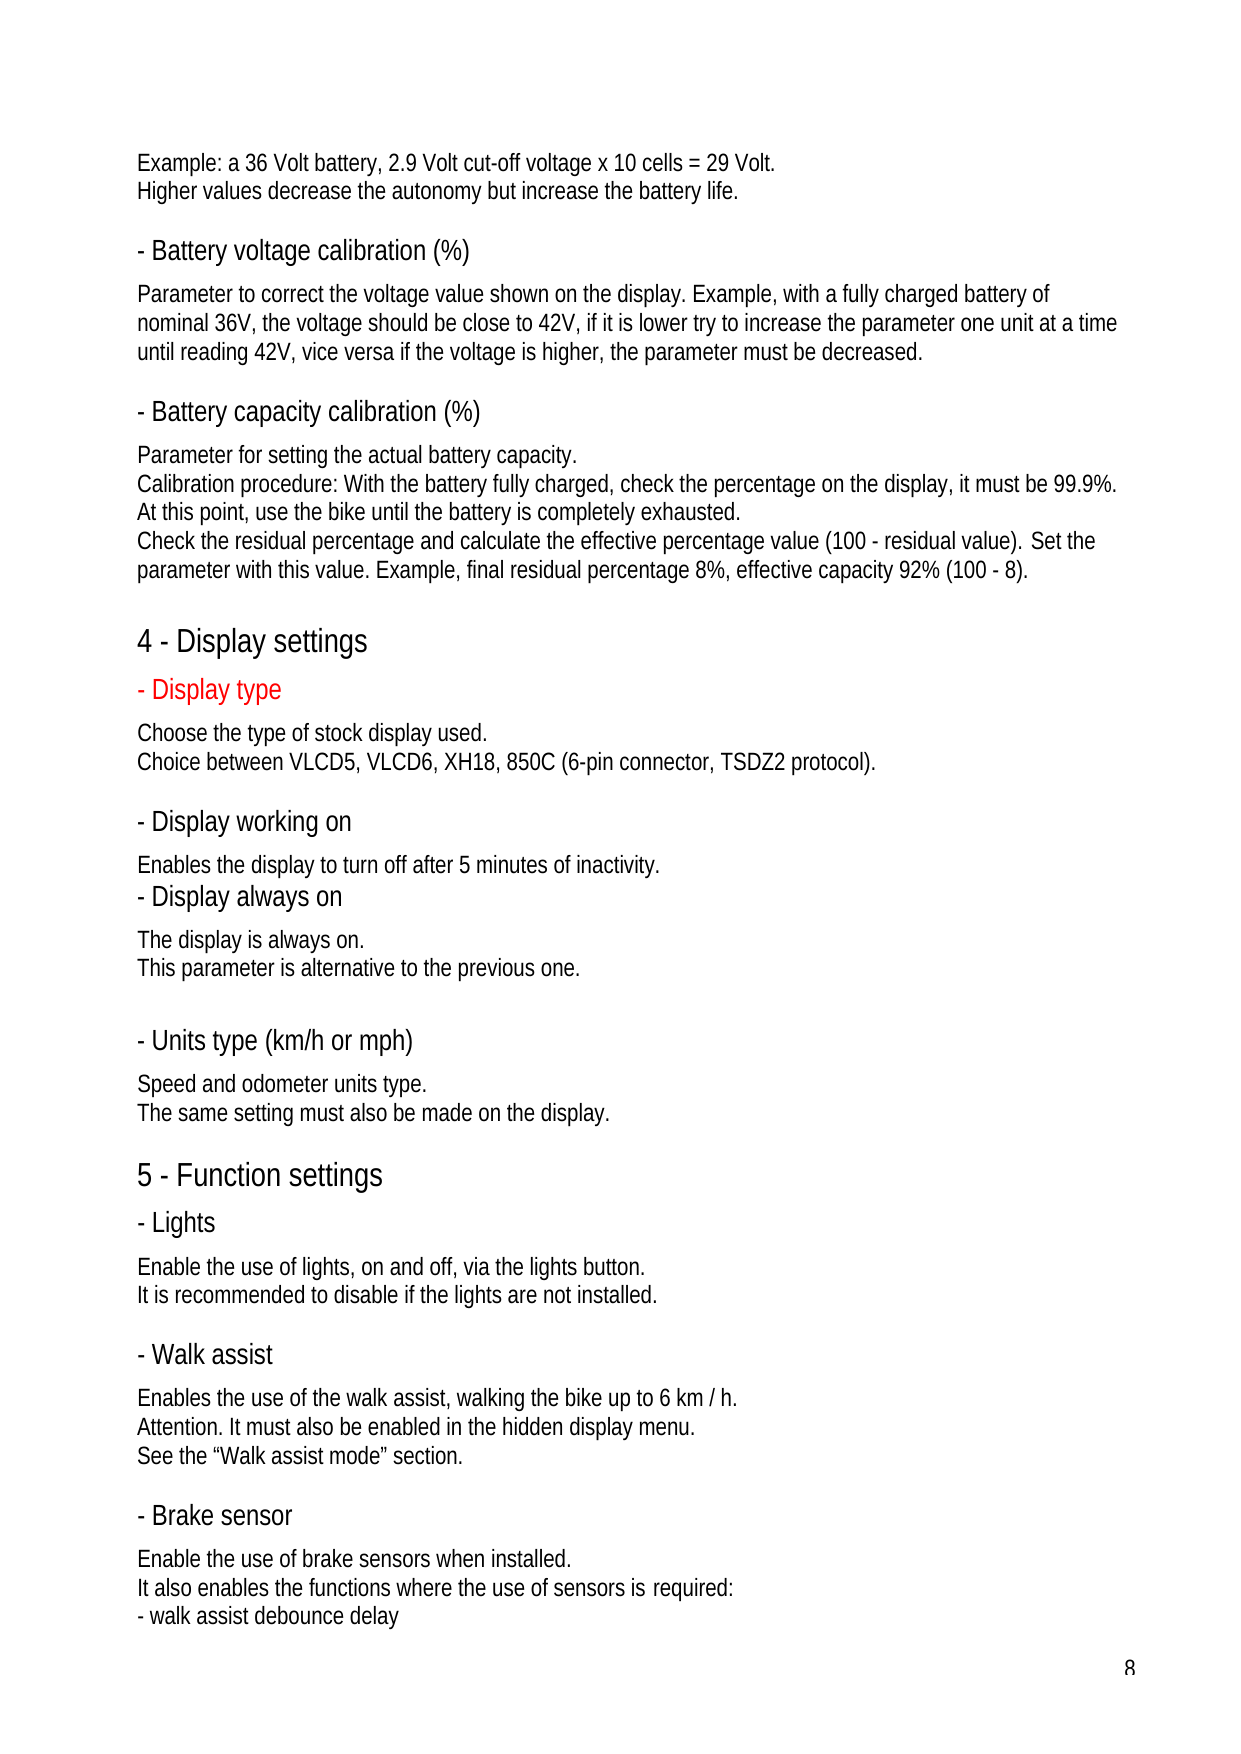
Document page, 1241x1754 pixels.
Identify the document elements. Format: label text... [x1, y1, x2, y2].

subtitle At this point, use the bike until the battery is completely exhausted. [137, 497, 1122, 526]
text - Display always on [137, 879, 1122, 912]
subtitle 5 - Function settings [137, 1155, 1122, 1193]
text The display is always on. [137, 924, 1122, 953]
text - Walk assist [137, 1337, 1122, 1371]
text 4 - Display settings [137, 621, 1122, 660]
text Attention. It must also be enabled in the hidden display menu. [137, 1412, 1122, 1441]
text This parameter is alternative to the previous one. [137, 953, 1122, 982]
text Choice between VLCD5, VLCD6, XH18, 850C (6-pin connector, TSDZ2 protocol). [137, 747, 1122, 775]
text - Battery capacity calibration (%) [137, 394, 1122, 427]
text - Battery voltage calibration (%) [137, 233, 1122, 267]
subtitle Check the residual percentage and calculate the effective percentage value (100 - residual value). Set the [137, 526, 1122, 554]
text See the “Walk assist mode” section. [137, 1441, 1122, 1469]
text Parameter to correct the voltage value shown on the display. Example, with a fully charged battery of nominal 36V, the voltage should be close to 42V, if it is lower try to increase the parameter one unit at a time until reading 42V, vice versa if the voltage is higher, the parameter must be decreased. [137, 279, 1122, 365]
text Enable the use of brake sensors when installed. [137, 1544, 1122, 1573]
text - Lights [137, 1206, 1122, 1239]
text Enables the display to turn off after 5 minutes of inactivity. [137, 850, 1122, 879]
text Enables the use of the walk assist, walking the bike up to 6 km / h. [137, 1383, 1122, 1412]
text - walk assist debounce delay [137, 1601, 1122, 1630]
text It also enables the functions where the use of sensors is required: [137, 1573, 1122, 1601]
subtitle parameter with this value. Example, final residual percentage 8%, effective capacity 92% (100 - 8). [137, 554, 1122, 583]
text - Display type [137, 672, 1122, 706]
text - Brake sensor [137, 1498, 1122, 1531]
text Higher values decrease the autonomy but increase the battery life. [137, 176, 1122, 205]
subtitle Calibration procedure: With the battery fully charged, check the percentage on the display, it must be 99.9%. [137, 469, 1122, 497]
text Choose the type of stock display used. [137, 718, 1122, 747]
text Example: a 36 Volt battery, 2.9 Volt cut-off voltage x 10 cells = 29 Volt. [137, 148, 1122, 176]
subtitle Parameter for setting the actual battery capacity. [137, 440, 1122, 469]
text - Units type (km/h or mph) [137, 1023, 1122, 1056]
subtitle The same setting must also be made on the display. [137, 1098, 1122, 1126]
text Enable the use of lights, on and off, via the lights button. [137, 1252, 1122, 1280]
text - Display working on [137, 804, 1122, 837]
text Speed and odometer units type. [137, 1069, 1122, 1098]
text It is recommended to disable if the lights are not installed. [137, 1280, 1122, 1309]
